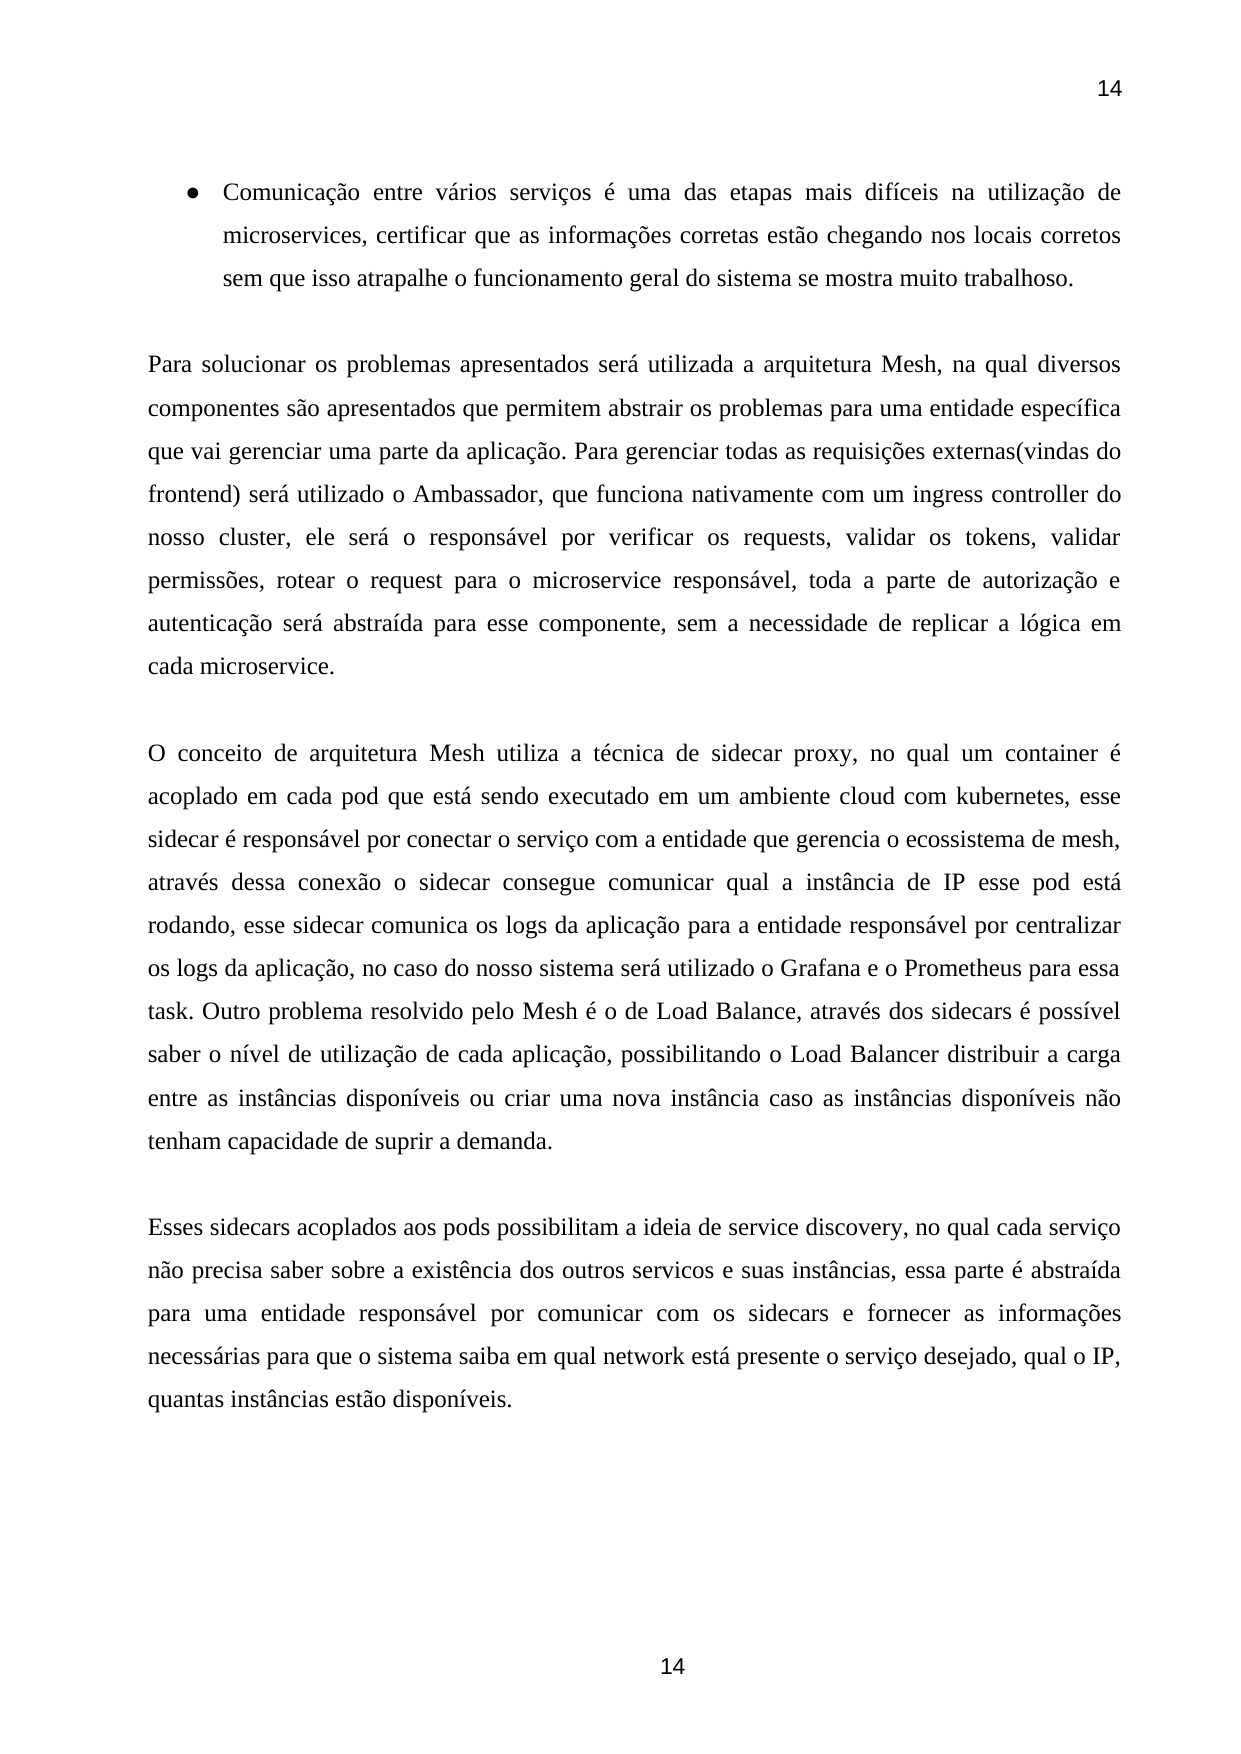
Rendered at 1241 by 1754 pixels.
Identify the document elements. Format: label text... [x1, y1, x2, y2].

text Esses sidecars acoplados aos pods possibilitam a ideia de service discovery, no qual cada serviço não precisa saber sobre a existência dos outros servicos e suas instâncias, essa parte é abstraída para uma entidade responsável por comunicar com os sidecars e fornecer as informações necessárias para que o sistema saiba em qual network está presente o serviço desejado, qual o IP, quantas instâncias estão disponíveis. [148, 1212, 1122, 1413]
list Comunicação entre vários serviços é uma das etapas mais difíceis na utilização de microservices, certificar que as informações corretas estão chegando nos locais corretos sem que isso atrapalhe o funcionamento geral do sistema se mostra muito trabalhoso. [185, 177, 1122, 292]
text O conceito de arquitetura Mesh utiliza a técnica de sidecar proxy, no qual um container é acoplado em cada pod que está sendo executado em um ambiente cloud com kubernetes, esse sidecar é responsável por conectar o serviço com a entidade que gerencia o ecossistema de mesh, através dessa conexão o sidecar consegue comunicar qual a instância de IP esse pod está rodando, esse sidecar comunica os logs da aplicação para a entidade responsável por centralizar os logs da aplicação, no caso do nosso sistema será utilizado o Grafana e o Prometheus para essa task. Outro problema resolvido pelo Mesh é o de Load Balance, através dos sidecars é possível saber o nível de utilização de cada aplicação, possibilitando o Load Balancer distribuir a carga entre as instâncias disponíveis ou criar uma nova instância caso as instâncias disponíveis não tenham capacidade de suprir a demanda. [148, 738, 1122, 1154]
text Para solucionar os problemas apresentados será utilizada a arquitetura Mesh, na qual diversos componentes são apresentados que permitem abstrair os problemas para uma entidade específica que vai gerenciar uma parte da aplicação. Para gerenciar todas as requisições externas(vindas do frontend) será utilizado o Ambassador, que funciona nativamente com um ingress controller do nosso cluster, ele será o responsável por verificar os requests, validar os tokens, validar permissões, rotear o request para o microservice responsável, toda a parte de autorização e autenticação será abstraída para esse componente, sem a necessidade de replicar a lógica em cada microservice. [148, 349, 1122, 680]
